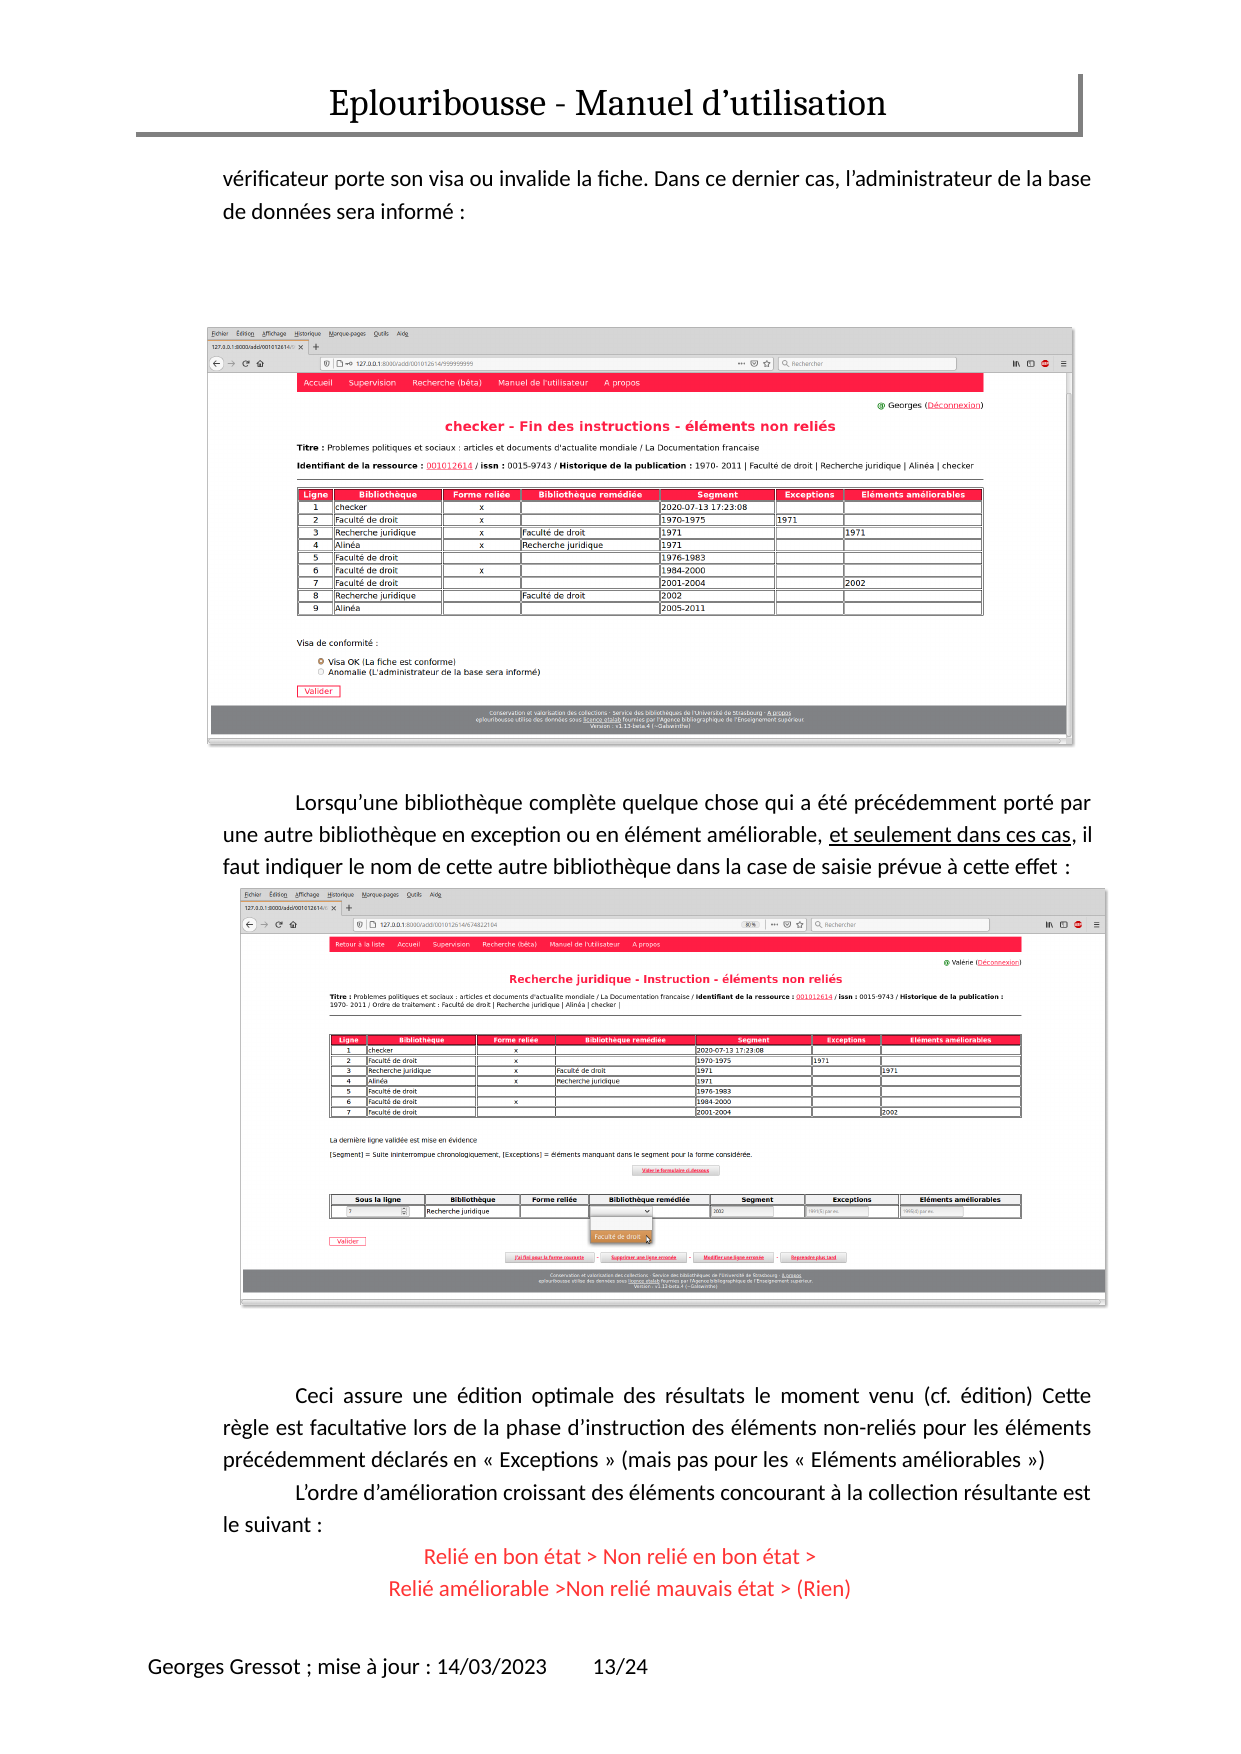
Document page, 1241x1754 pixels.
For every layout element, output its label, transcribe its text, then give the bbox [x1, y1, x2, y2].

list L’ordre d’amélioration croissant des éléments concourant à la collection résultante est le suivant : [223, 1478, 1093, 1538]
list Ceci assure une édition optimale des résultats le moment venu (cf. édition) Cette règle est facultative lors de la phase d’instruction des éléments non-reliés pour les éléments précédemment déclarés en « Exceptions » (mais pas pour les « Eléments améliorables ») [223, 1381, 1093, 1473]
list vérificateur porte son visa ou invalide la fiche. Dans ce dernier cas, l’administrateur de la base de données sera informé : [223, 164, 1093, 225]
list Relié améliorable >Non relié mauvais état > (Rien) [148, 1574, 1093, 1602]
list Relié en bon état > Non relié en bon état > [148, 1542, 1093, 1570]
list Lorsqu’une bibliothèque complète quelque chose qui a été précédemment porté par une autre bibliothèque en exception ou en élément améliorable, et seulement dans ces cas, il faut indiquer le nom de cette autre bibliothèque dans la case de saisie prévue à cette effet : [223, 788, 1093, 880]
picture [205, 325, 1076, 748]
picture [238, 886, 1109, 1309]
